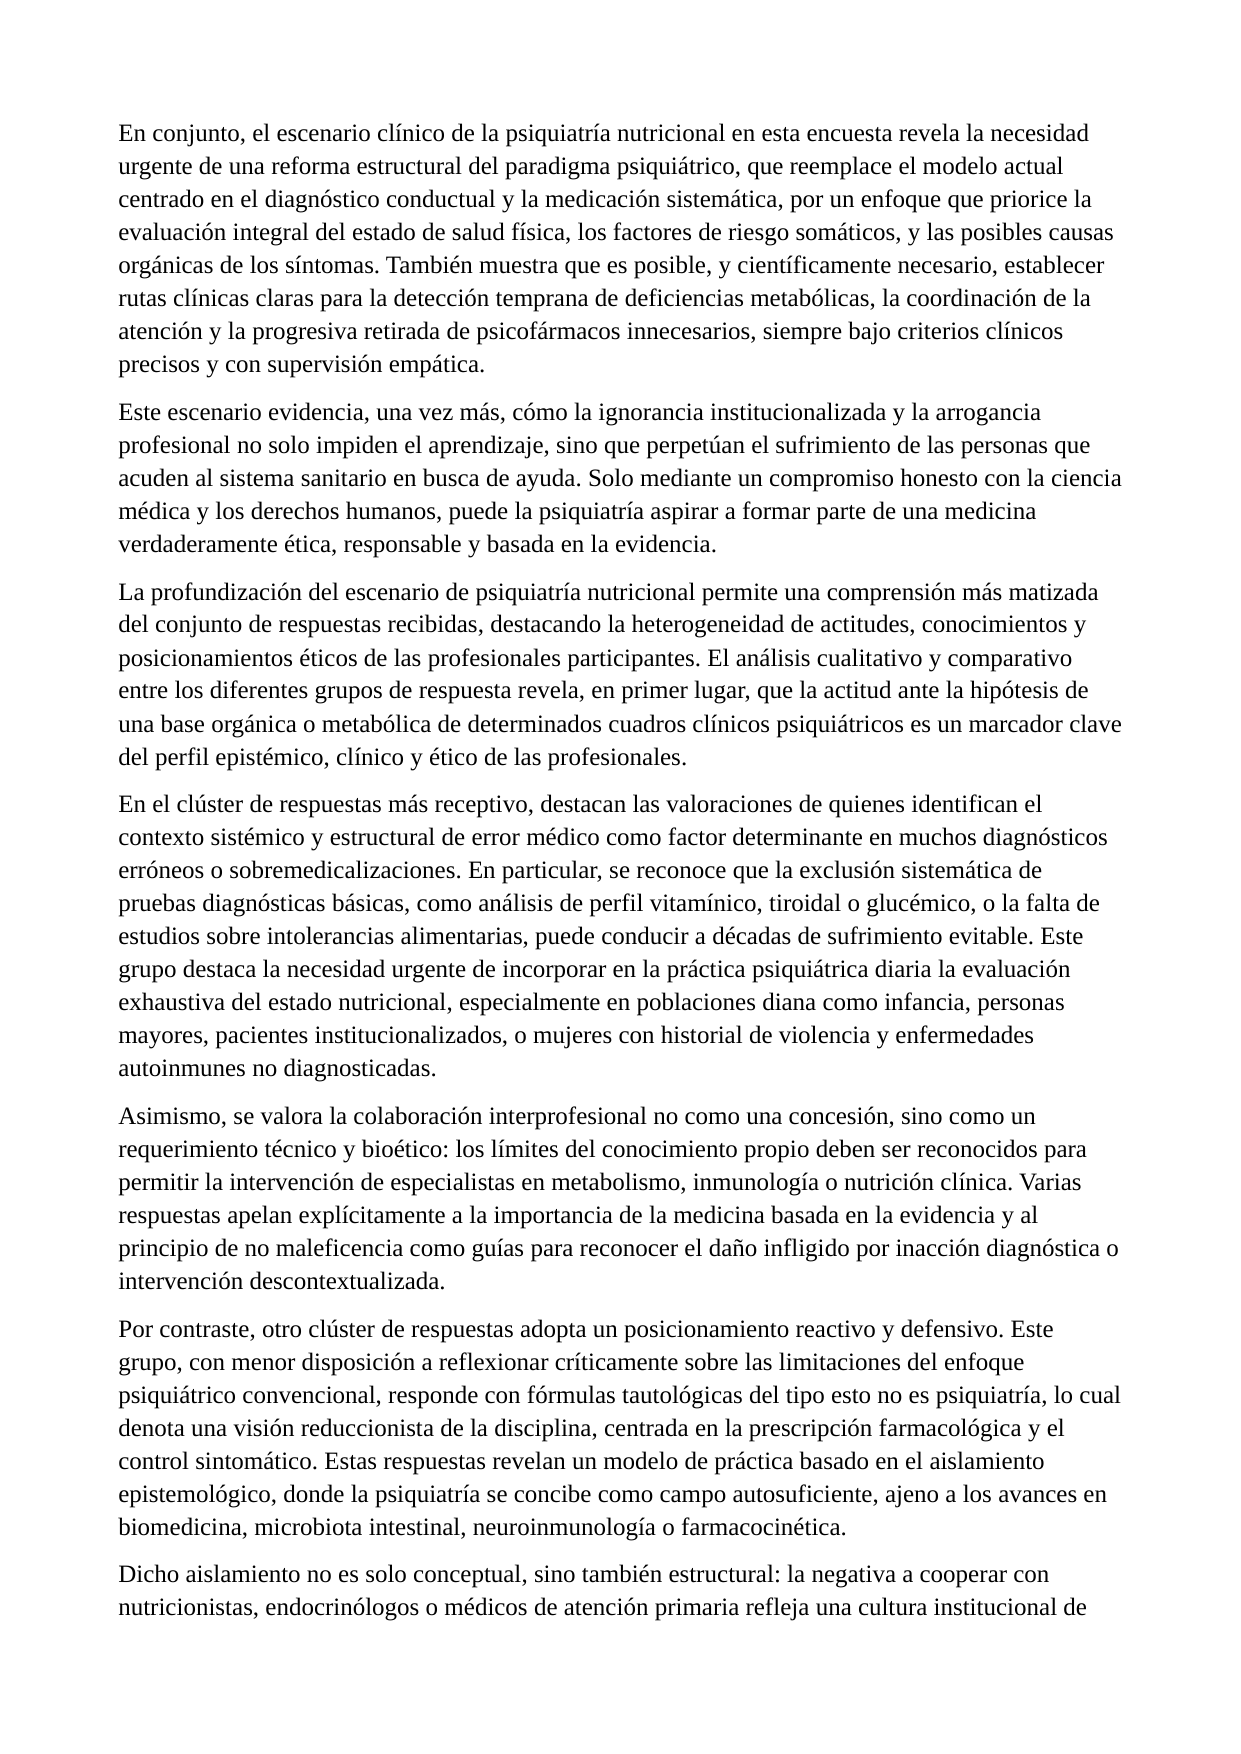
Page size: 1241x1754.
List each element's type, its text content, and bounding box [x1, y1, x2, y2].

text Este escenario evidencia, una vez más, cómo la ignorancia institucionalizada y la arrogancia profesional no solo impiden el aprendizaje, sino que perpetúan el sufrimiento de las personas que acuden al sistema sanitario en busca de ayuda. Solo mediante un compromiso honesto con la ciencia médica y los derechos humanos, puede la psiquiatría aspirar a formar parte de una medicina verdaderamente ética, responsable y basada en la evidencia. [118, 397, 1122, 558]
text En el clúster de respuestas más receptivo, destacan las valoraciones de quienes identifican el contexto sistémico y estructural de error médico como factor determinante en muchos diagnósticos erróneos o sobremedicalizaciones. En particular, se reconoce que la exclusión sistemática de pruebas diagnósticas básicas, como análisis de perfil vitamínico, tiroidal o glucémico, o la falta de estudios sobre intolerancias alimentarias, puede conducir a décadas de sufrimiento evitable. Este grupo destaca la necesidad urgente de incorporar en la práctica psiquiátrica diaria la evaluación exhaustiva del estado nutricional, especialmente en poblaciones diana como infancia, personas mayores, pacientes institucionalizados, o mujeres con historial de violencia y enfermedades autoinmunes no diagnosticadas. [118, 789, 1122, 1082]
text La profundización del escenario de psiquiatría nutricional permite una comprensión más matizada del conjunto de respuestas recibidas, destacando la heterogeneidad de actitudes, conocimientos y posicionamientos éticos de las profesionales participantes. El análisis cualitativo y comparativo entre los diferentes grupos de respuesta revela, en primer lugar, que la actitud ante la hipótesis de una base orgánica o metabólica de determinados cuadros clínicos psiquiátricos es un marcador clave del perfil epistémico, clínico y ético de las profesionales. [118, 577, 1122, 770]
text Dicho aislamiento no es solo conceptual, sino también estructural: la negativa a cooperar con nutricionistas, endocrinólogos o médicos de atención primaria refleja una cultura institucional de [118, 1559, 1122, 1621]
text Asimismo, se valora la colaboración interprofesional no como una concesión, sino como un requerimiento técnico y bioético: los límites del conocimiento propio deben ser reconocidos para permitir la intervención de especialistas en metabolismo, inmunología o nutrición clínica. Varias respuestas apelan explícitamente a la importancia de la medicina basada en la evidencia y al principio de no maleficencia como guías para reconocer el daño infligido por inacción diagnóstica o intervención descontextualizada. [118, 1101, 1122, 1295]
text Por contraste, otro clúster de respuestas adopta un posicionamiento reactivo y defensivo. Este grupo, con menor disposición a reflexionar críticamente sobre las limitaciones del enfoque psiquiátrico convencional, responde con fórmulas tautológicas del tipo esto no es psiquiatría, lo cual denota una visión reduccionista de la disciplina, centrada en la prescripción farmacológica y el control sintomático. Estas respuestas revelan un modelo de práctica basado en el aislamiento epistemológico, donde la psiquiatría se concibe como campo autosuficiente, ajeno a los avances en biomedicina, microbiota intestinal, neuroinmunología o farmacocinética. [118, 1314, 1122, 1541]
text En conjunto, el escenario clínico de la psiquiatría nutricional en esta encuesta revela la necesidad urgente de una reforma estructural del paradigma psiquiátrico, que reemplace el modelo actual centrado en el diagnóstico conductual y la medicación sistemática, por un enfoque que priorice la evaluación integral del estado de salud física, los factores de riesgo somáticos, y las posibles causas orgánicas de los síntomas. También muestra que es posible, y científicamente necesario, establecer rutas clínicas claras para la detección temprana de deficiencias metabólicas, la coordinación de la atención y la progresiva retirada de psicofármacos innecesarios, siempre bajo criterios clínicos precisos y con supervisión empática. [118, 118, 1122, 378]
